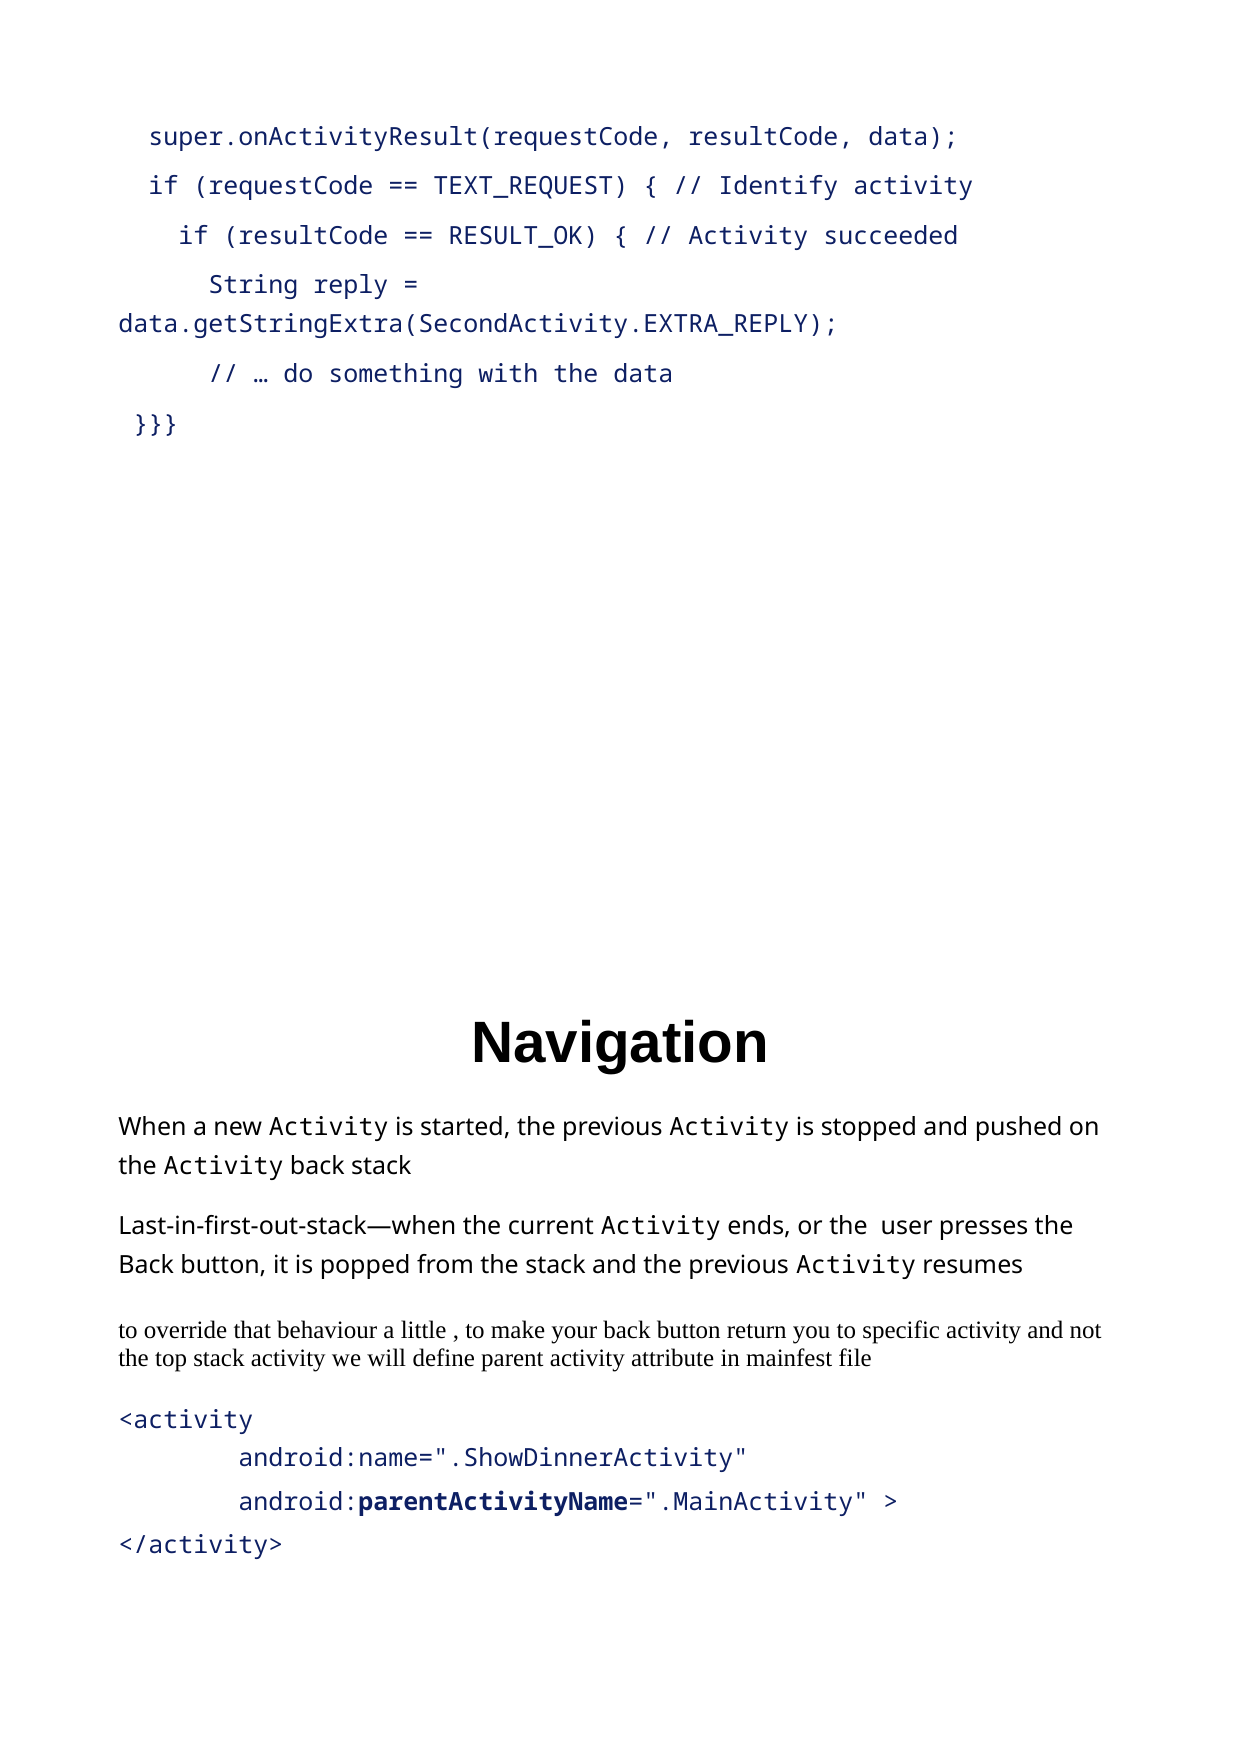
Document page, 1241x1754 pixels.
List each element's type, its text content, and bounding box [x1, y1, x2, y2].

title Last-in-first-out-stack—when the current Activity ends, or the user presses the Back button, it is popped from the stack and the previous Activity resumes [118, 1208, 1122, 1281]
title Navigation [118, 1008, 1122, 1075]
title if (requestCode == TEXT_REQUEST) { // Identify activity [118, 168, 1122, 202]
title <activity [118, 1402, 1122, 1436]
title When a new Activity is started, the previous Activity is stopped and pushed on the Activity back stack [118, 1108, 1122, 1182]
title }}} [118, 405, 1122, 439]
title // … do something with the data [118, 356, 1122, 390]
title if (resultCode == RESULT_OK) { // Activity succeeded [118, 217, 1122, 251]
title android:name=".ShowDinnerActivity" [193, 1440, 1122, 1474]
title String reply = data.getStringExtra(SecondActivity.EXTRA_REPLY); [118, 267, 1122, 340]
title super.onActivityResult(requestCode, resultCode, data); [118, 118, 1122, 152]
title </activity> [118, 1527, 1122, 1561]
title android:parentActivityName=".MainActivity" > [193, 1483, 1122, 1517]
text to override that behaviour a little , to make your back button return you to specific activity and not the top stack activity we will define parent activity attribute in mainfest file [118, 1315, 1122, 1372]
